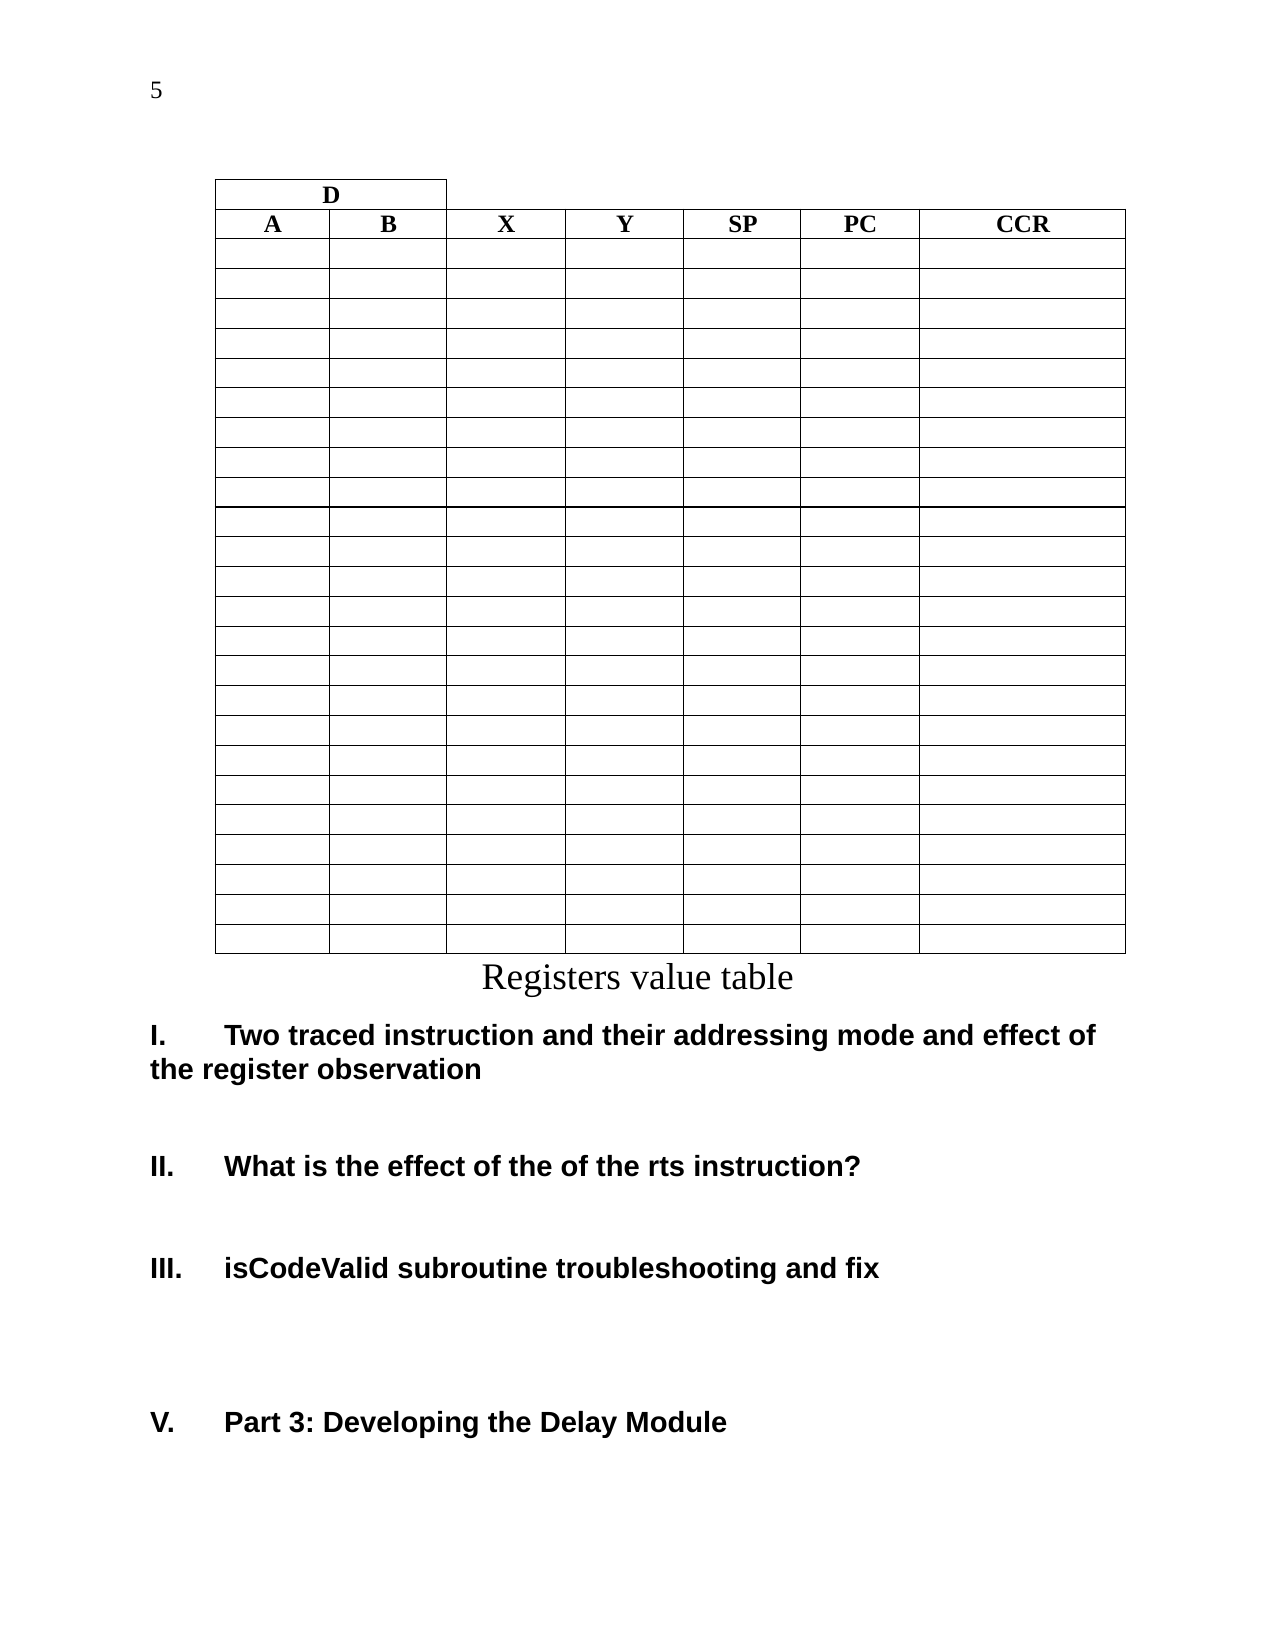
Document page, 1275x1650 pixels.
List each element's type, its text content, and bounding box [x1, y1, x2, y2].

table_cell [801, 537, 919, 566]
table_cell A [216, 210, 329, 238]
table_cell [920, 269, 1125, 298]
table_cell [684, 567, 800, 596]
table_cell [447, 746, 565, 774]
table_cell [447, 269, 565, 298]
table_cell [447, 418, 565, 447]
table_cell [566, 478, 683, 506]
table_cell [216, 269, 329, 298]
table_cell [684, 865, 800, 894]
table_cell [330, 925, 446, 953]
table_cell [216, 478, 329, 506]
table_cell [920, 835, 1125, 864]
table_cell [566, 805, 683, 834]
table_cell [920, 865, 1125, 894]
table_header [447, 179, 565, 208]
table_cell [566, 537, 683, 566]
table_cell [447, 359, 565, 387]
subtitle Two traced instruction and their addressing mode and effect of the register observation [150, 1018, 1125, 1085]
table_cell [330, 805, 446, 834]
table_cell [447, 299, 565, 328]
table_cell [330, 269, 446, 298]
table_cell [920, 925, 1125, 953]
table_cell [684, 537, 800, 566]
table_cell [216, 716, 329, 745]
table_cell [566, 925, 683, 953]
table_cell [216, 746, 329, 774]
table_cell [684, 508, 800, 536]
table_cell [920, 329, 1125, 357]
table_cell [330, 359, 446, 387]
table_header [801, 179, 919, 208]
table_cell [447, 508, 565, 536]
table_cell [920, 686, 1125, 715]
table_cell [684, 478, 800, 506]
table_header D [216, 180, 446, 208]
table_cell [566, 746, 683, 774]
table_cell [566, 508, 683, 536]
table_cell [216, 567, 329, 596]
table_cell [684, 299, 800, 328]
table_cell [566, 567, 683, 596]
table_cell [684, 656, 800, 685]
table_cell [920, 299, 1125, 328]
table_cell [801, 776, 919, 804]
table_cell [801, 329, 919, 357]
table_cell [684, 716, 800, 745]
table_cell [684, 805, 800, 834]
table_cell [801, 895, 919, 923]
table_cell [684, 359, 800, 387]
table_cell [330, 329, 446, 357]
table_cell [447, 388, 565, 417]
table_cell [216, 418, 329, 447]
table_cell [216, 686, 329, 715]
table_cell [920, 597, 1125, 626]
table_cell [566, 299, 683, 328]
table_cell [566, 716, 683, 745]
table_cell [801, 716, 919, 745]
table_cell [447, 478, 565, 506]
subtitle isCodeValid subroutine troubleshooting and fix [150, 1251, 1125, 1285]
table_cell [801, 239, 919, 268]
table_cell [801, 508, 919, 536]
table_cell [216, 835, 329, 864]
table_cell [920, 478, 1125, 506]
table_cell [566, 686, 683, 715]
table_cell [330, 776, 446, 804]
table_cell [801, 448, 919, 477]
table_cell [330, 656, 446, 685]
table_cell [920, 388, 1125, 417]
table_cell [447, 805, 565, 834]
table_cell [684, 746, 800, 774]
table_cell [684, 835, 800, 864]
table_cell [330, 627, 446, 655]
table_cell [684, 239, 800, 268]
table_cell PC [801, 210, 919, 238]
table_cell [566, 359, 683, 387]
table_cell [684, 388, 800, 417]
table_cell [801, 805, 919, 834]
table_cell [801, 418, 919, 447]
table_cell [920, 716, 1125, 745]
table_cell [801, 567, 919, 596]
table_cell [216, 805, 329, 834]
table_cell [566, 448, 683, 477]
table_cell [447, 627, 565, 655]
table_cell CCR [920, 210, 1125, 238]
table_cell [330, 895, 446, 923]
table_cell [447, 776, 565, 804]
table_cell [801, 686, 919, 715]
table_cell [684, 686, 800, 715]
table_cell [330, 478, 446, 506]
table_cell [801, 627, 919, 655]
table_cell Y [566, 210, 683, 238]
table_cell [684, 448, 800, 477]
table_cell [330, 597, 446, 626]
table_header [684, 179, 801, 208]
table_cell [566, 835, 683, 864]
table_cell [801, 656, 919, 685]
table_cell [447, 567, 565, 596]
table_cell [684, 895, 800, 923]
table_cell [216, 329, 329, 357]
table_cell [566, 627, 683, 655]
table_cell [920, 567, 1125, 596]
table_cell [447, 895, 565, 923]
table_cell [801, 269, 919, 298]
table_cell B [330, 210, 446, 238]
subtitle Part 3: Developing the Delay Module [150, 1405, 1125, 1439]
table_cell [447, 239, 565, 268]
table_cell [566, 776, 683, 804]
table_cell [566, 656, 683, 685]
table_cell [566, 239, 683, 268]
table_cell [447, 835, 565, 864]
table_header [919, 179, 1126, 208]
table_cell [920, 746, 1125, 774]
table_cell [216, 299, 329, 328]
table_cell [330, 716, 446, 745]
subtitle What is the effect of the of the rts instruction? [150, 1149, 1125, 1183]
table_cell [684, 418, 800, 447]
table_cell [684, 329, 800, 357]
table_cell [447, 537, 565, 566]
table_cell [330, 239, 446, 268]
table_cell [447, 329, 565, 357]
table_cell [447, 597, 565, 626]
table_cell [801, 597, 919, 626]
table_cell [684, 627, 800, 655]
table_cell [684, 597, 800, 626]
table_cell [801, 835, 919, 864]
table_cell [566, 388, 683, 417]
table_cell [447, 686, 565, 715]
table_cell [566, 269, 683, 298]
table_cell [566, 329, 683, 357]
table_cell [801, 746, 919, 774]
table_cell [801, 478, 919, 506]
table_cell [566, 895, 683, 923]
table_cell [920, 239, 1125, 268]
table_cell X [447, 210, 565, 238]
table_cell [801, 359, 919, 387]
table_cell [801, 925, 919, 953]
table_cell [684, 925, 800, 953]
table_cell [216, 776, 329, 804]
table_cell [801, 865, 919, 894]
table_cell [216, 895, 329, 923]
table_cell [920, 627, 1125, 655]
table_cell [216, 508, 329, 536]
table_cell [330, 508, 446, 536]
table_cell [801, 388, 919, 417]
table_cell [330, 746, 446, 774]
table_cell [330, 567, 446, 596]
text Registers value table [150, 954, 1125, 997]
table_cell [330, 448, 446, 477]
table_cell [447, 925, 565, 953]
table_cell [801, 299, 919, 328]
table_cell SP [684, 210, 800, 238]
table_cell [216, 627, 329, 655]
table_cell [920, 656, 1125, 685]
table_cell [566, 418, 683, 447]
table_cell [216, 448, 329, 477]
table_cell [216, 537, 329, 566]
table_cell [216, 925, 329, 953]
table_cell [330, 537, 446, 566]
table_cell [216, 388, 329, 417]
table_cell [330, 388, 446, 417]
table_cell [920, 805, 1125, 834]
table_cell [920, 508, 1125, 536]
table_cell [920, 776, 1125, 804]
table_cell [447, 656, 565, 685]
table_cell [920, 359, 1125, 387]
table_cell [216, 239, 329, 268]
table_cell [684, 776, 800, 804]
table_cell [216, 656, 329, 685]
table_header [565, 179, 684, 208]
table_cell [216, 865, 329, 894]
table_cell [330, 835, 446, 864]
table_cell [330, 865, 446, 894]
table_cell [447, 716, 565, 745]
table_cell [447, 448, 565, 477]
table_cell [447, 865, 565, 894]
table_cell [216, 359, 329, 387]
table_cell [566, 865, 683, 894]
table_cell [920, 895, 1125, 923]
table_cell [920, 448, 1125, 477]
table_cell [566, 597, 683, 626]
table_cell [684, 269, 800, 298]
table_cell [330, 686, 446, 715]
table_cell [920, 537, 1125, 566]
table_cell [330, 418, 446, 447]
table_cell [920, 418, 1125, 447]
table_cell [330, 299, 446, 328]
table_cell [216, 597, 329, 626]
